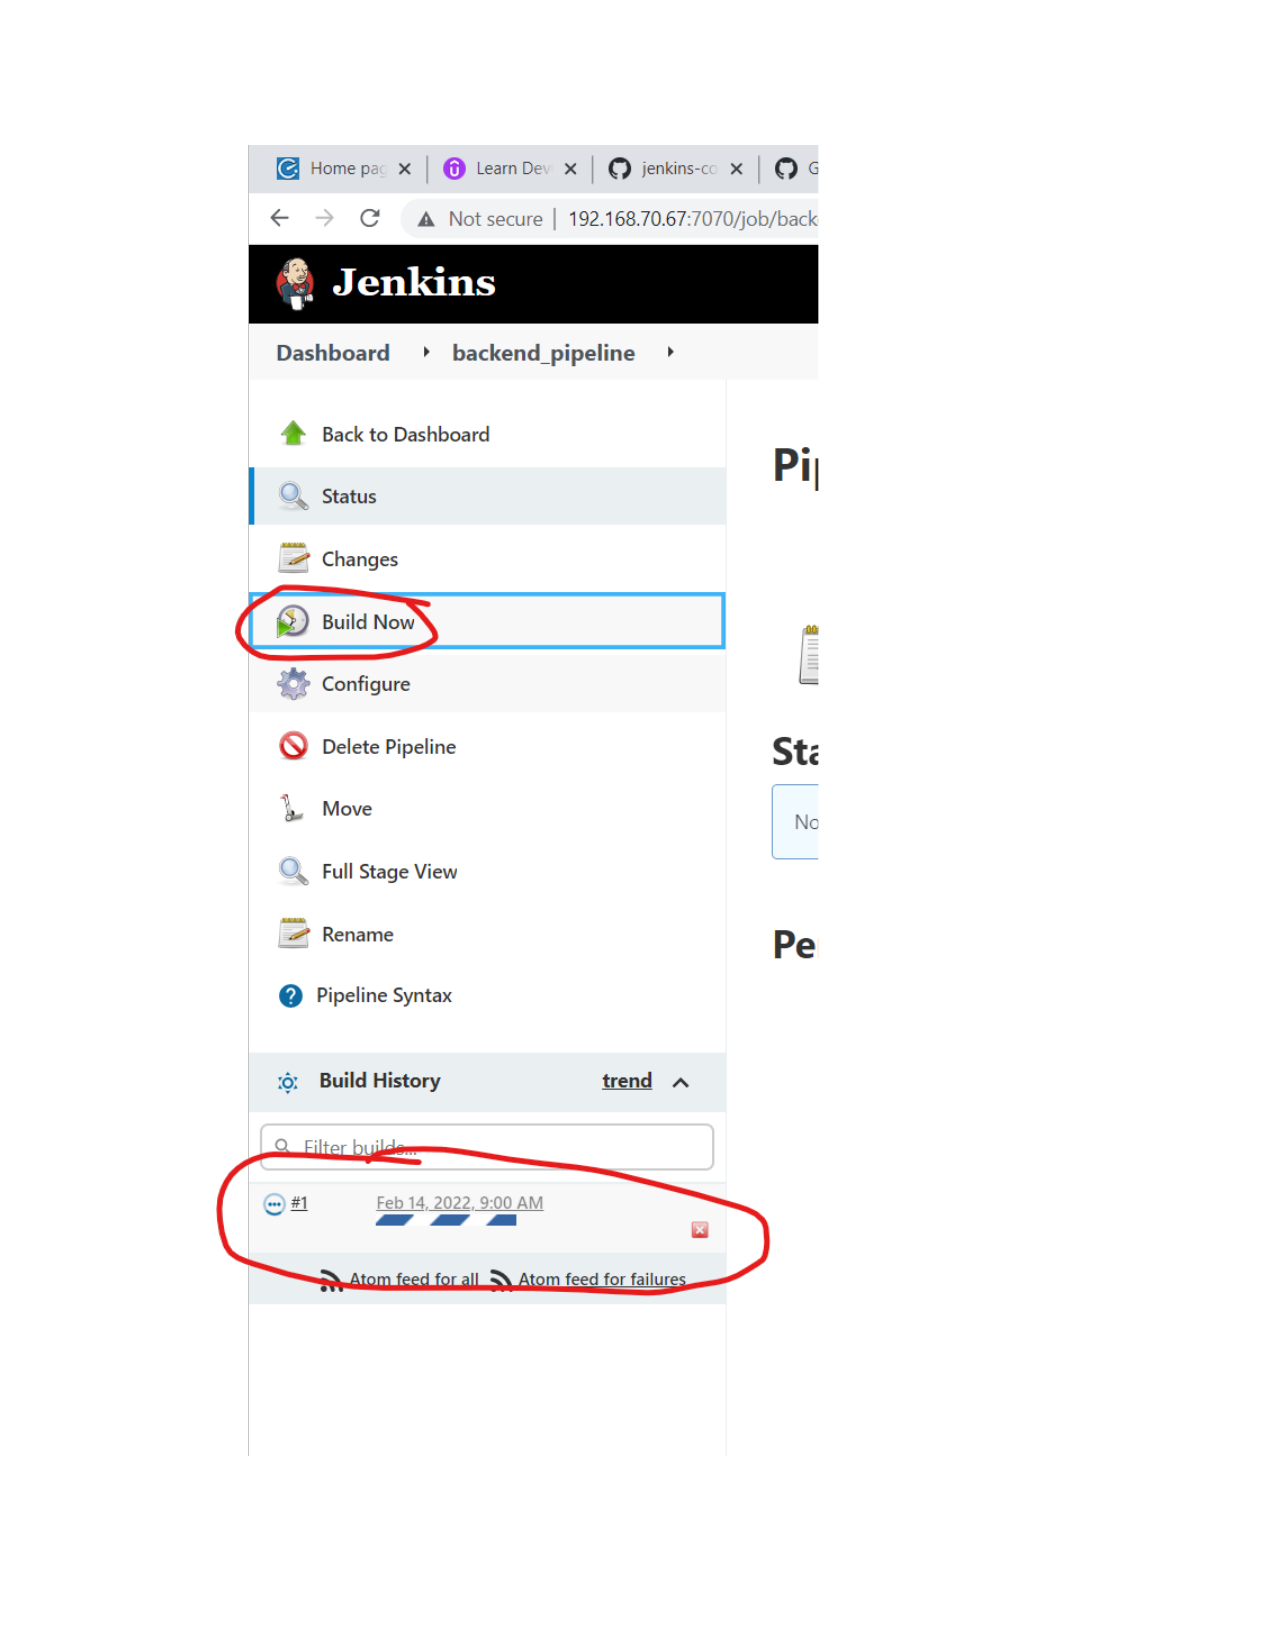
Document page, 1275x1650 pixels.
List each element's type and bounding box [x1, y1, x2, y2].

picture [215, 145, 819, 1456]
